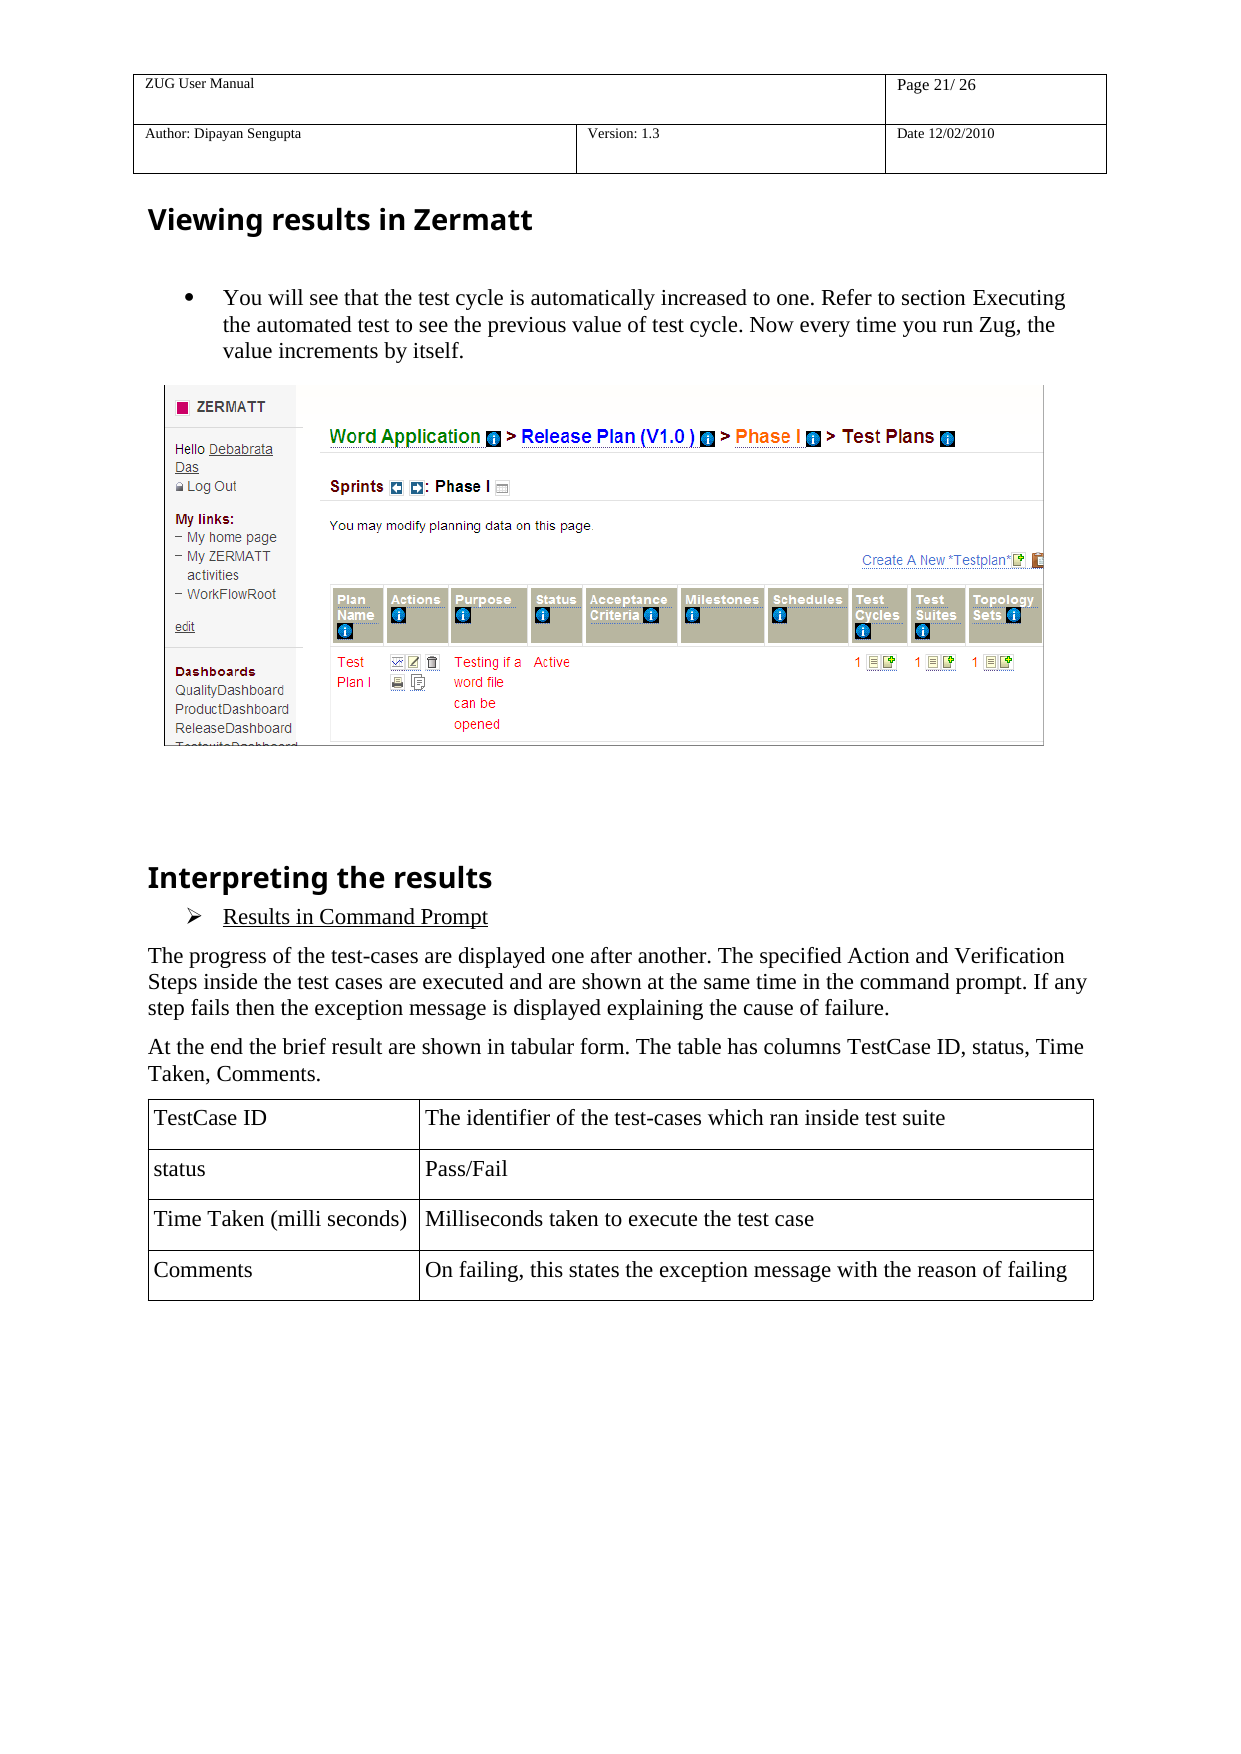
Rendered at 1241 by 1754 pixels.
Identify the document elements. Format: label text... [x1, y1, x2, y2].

table_cell status [149, 1150, 419, 1199]
table_cell Milliseconds taken to execute the test case [420, 1200, 1093, 1250]
table_cell Pass/Fail [420, 1150, 1093, 1199]
table_header The identifier of the test-cases which ran inside test suite [420, 1100, 1093, 1149]
subtitle Interpreting the results [148, 857, 1092, 897]
list Results in Command Prompt [185, 903, 1092, 929]
text At the end the brief result are shown in tabular form. The table has columns TestCase ID, status, Time Taken, Comments. [148, 1033, 1092, 1086]
table_cell Comments [149, 1251, 419, 1300]
table_cell On failing, this states the exception message with the reason of failing [420, 1251, 1093, 1300]
subtitle Viewing results in Zermatt [148, 199, 1092, 239]
text The progress of the test-cases are displayed one after another. The specified Action and Verification Steps inside the test cases are executed and are shown at the same time in the command prompt. If any step fails then the exception message is displayed explaining the cause of failure. [148, 942, 1092, 1021]
list You will see that the test cycle is automatically increased to one. Refer to section Executing the automated test to see the previous value of test cycle. Now every time you run Zug, the value increments by itself. [185, 284, 1092, 363]
picture [164, 385, 1044, 746]
table_cell Time Taken (milli seconds) [149, 1200, 419, 1250]
table_header TestCase ID [149, 1100, 419, 1149]
